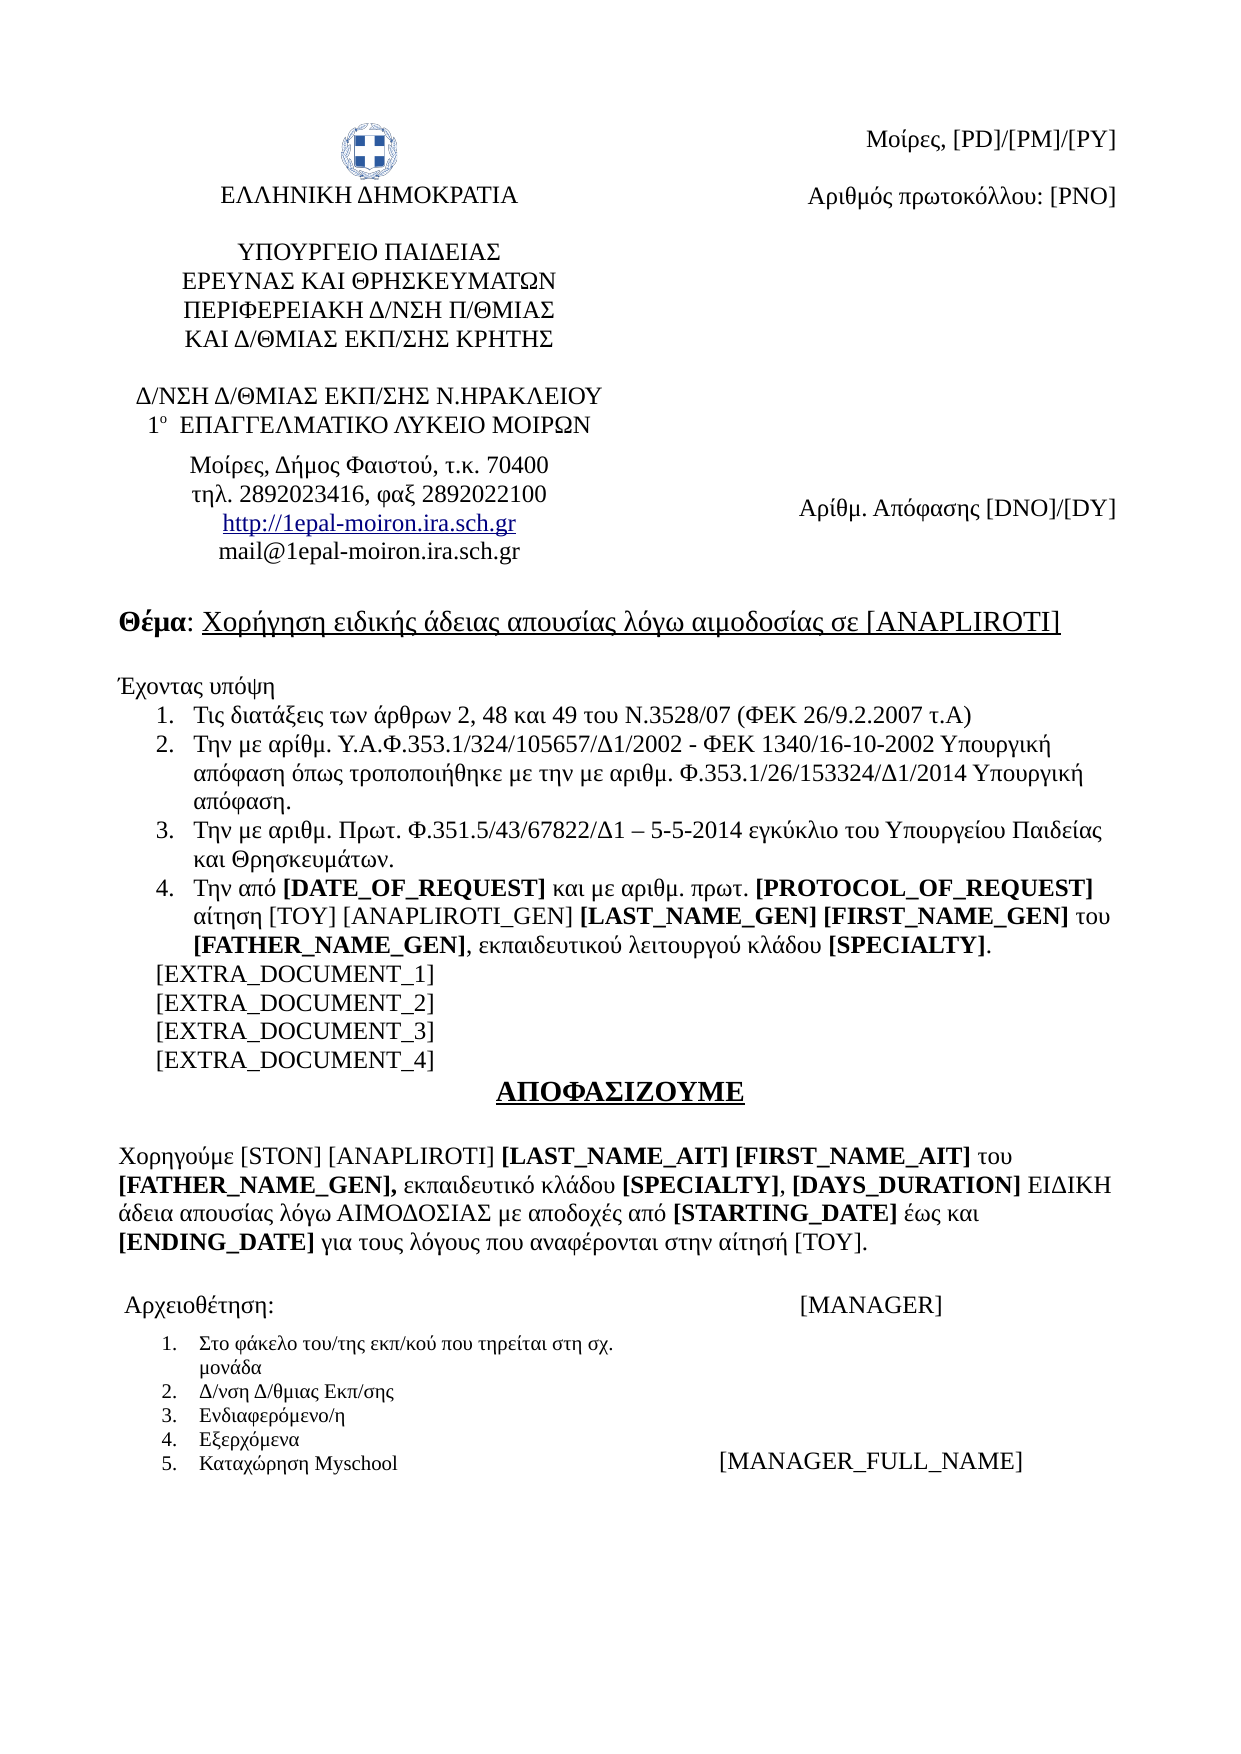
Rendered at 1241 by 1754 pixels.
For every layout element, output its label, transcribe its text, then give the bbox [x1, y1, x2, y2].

table_cell Στο φάκελο του/της εκπ/κού που τηρείται στη σχ. μονάδα Δ/νση Δ/θμιας Εκπ/σης Ενδιαφερόμενο/η Εξερχόμενα Καταχώρηση Myschool [118, 1325, 620, 1481]
table_cell Αρίθμ. Απόφασης [DNO]/[DY] [620, 444, 1122, 571]
text [EXTRA_DOCUMENT_1] [118, 959, 1122, 988]
table_header ΕΛΛΗΝΙΚΗ ΔΗΜΟΚΡΑΤΙΑ ΥΠΟΥΡΓΕΙΟ ΠΑΙΔΕΙΑΣ ΕΡΕΥΝΑΣ ΚΑΙ ΘΡΗΣΚΕΥΜΑΤΩΝ ΠΕΡΙΦΕΡΕΙΑΚΗ Δ/ΝΣΗ Π/ΘΜΙΑΣ ΚΑΙ Δ/ΘΜΙΑΣ ΕΚΠ/ΣΗΣ ΚΡΗΤΗΣ Δ/ΝΣΗ Δ/ΘΜΙΑΣ ΕΚΠ/ΣΗΣ Ν.ΗΡΑΚΛΕΙΟΥ 1ο ΕΠΑΓΓΕΛΜΑΤΙΚΟ ΛΥΚΕΙΟ ΜΟΙΡΩΝ [118, 118, 620, 444]
text ΑΠΟΦΑΣΙΖΟΥΜΕ [118, 1074, 1122, 1107]
table_header Αρχειοθέτηση: [118, 1285, 620, 1325]
text [EXTRA_DOCUMENT_2] [118, 988, 1122, 1016]
table_cell [MANAGER_FULL_NAME] [620, 1325, 1122, 1481]
text Έχοντας υπόψη [118, 671, 1122, 700]
table_header Μοίρες, [PD]/[PM]/[PY] Aριθμός πρωτοκόλλου: [PNO] [620, 118, 1122, 444]
text [EXTRA_DOCUMENT_4] [118, 1045, 1122, 1074]
text Χορηγούμε [STON] [ANAPLIROTI] [LAST_NAME_AIT] [FIRST_NAME_AIT] του [FATHER_NAME_GEN], εκπαιδευτικό κλάδου [SPECIALTY], [DAYS_DURATION] ΕΙΔΙΚΗ άδεια απουσίας λόγω ΑΙΜΟΔΟΣΙΑΣ με αποδοχές από [STARTING_DATE] έως και [ENDING_DATE] για τους λόγους που αναφέρονται στην αίτησή [TOY]. [118, 1141, 1122, 1256]
table_cell Μοίρες, Δήμος Φαιστού, τ.κ. 70400 τηλ. 2892023416, φαξ 2892022100 http://1epal-moiron.ira.sch.gr mail@1epal-moiron.ira.sch.gr [118, 444, 620, 571]
list Την με αρίθμ. Υ.Α.Φ.353.1/324/105657/Δ1/2002 - ΦΕΚ 1340/16-10-2002 Υπουργική απόφαση όπως τροποποιήθηκε με την με αριθμ. Φ.353.1/26/153324/Δ1/2014 Υπουργική απόφαση. [156, 729, 1122, 815]
list Τις διατάξεις των άρθρων 2, 48 και 49 του Ν.3528/07 (ΦΕΚ 26/9.2.2007 τ.Α) [156, 700, 1122, 729]
text Θέμα: Χορήγηση ειδικής άδειας απουσίας λόγω αιμοδοσίας σε [ANAPLIROTI] [118, 604, 1122, 638]
list Την με αριθμ. Πρωτ. Φ.351.5/43/67822/Δ1 – 5-5-2014 εγκύκλιο του Υπουργείου Παιδείας και Θρησκευμάτων. [156, 815, 1122, 873]
picture [341, 123, 398, 180]
table_header [MANAGER] [620, 1285, 1122, 1325]
list Την από [DATE_OF_REQUEST] και με αριθμ. πρωτ. [PROTOCOL_OF_REQUEST] αίτηση [TOY] [ANAPLIROTI_GEN] [LAST_NAME_GEN] [FIRST_NAME_GEN] του [FATHER_NAME_GEN], εκπαιδευτικού λειτουργού κλάδου [SPECIALTY]. [156, 873, 1122, 959]
text [EXTRA_DOCUMENT_3] [118, 1016, 1122, 1045]
